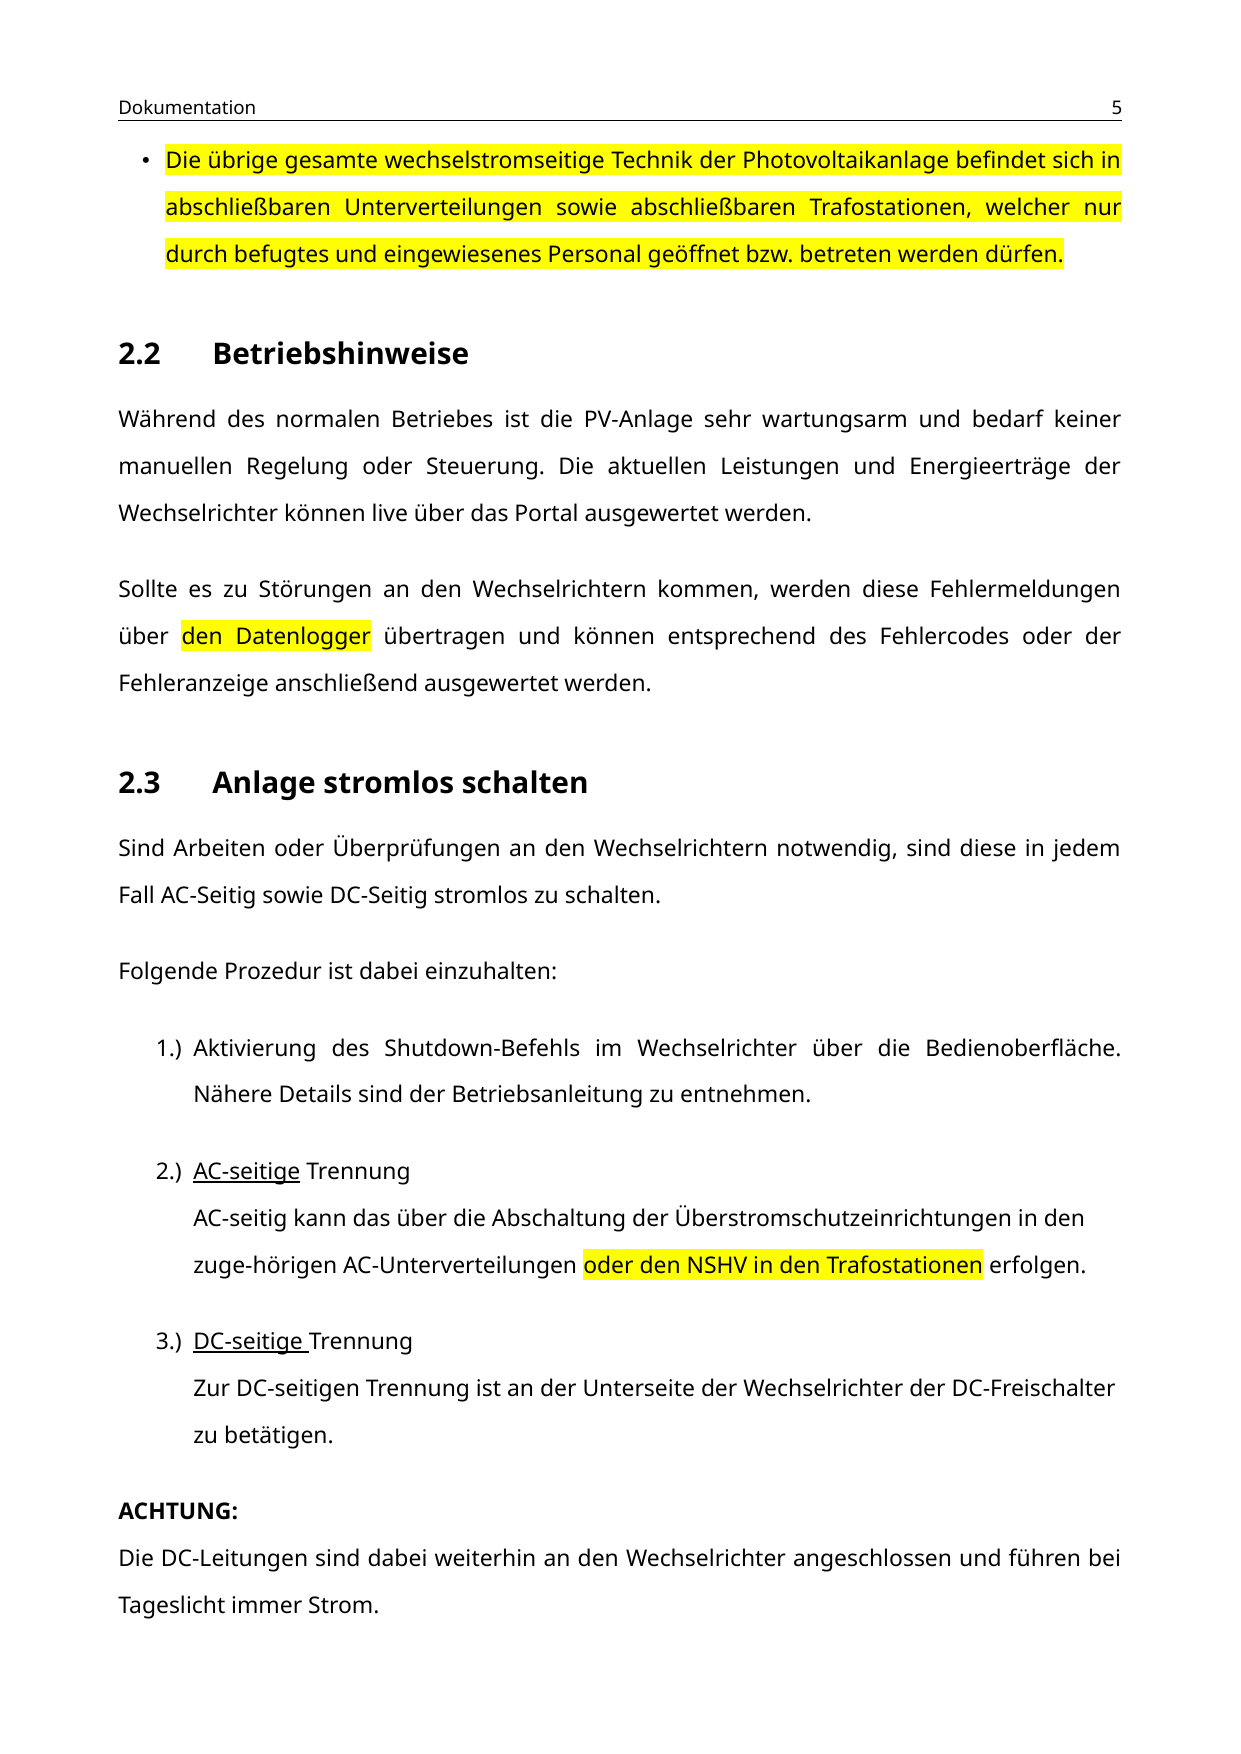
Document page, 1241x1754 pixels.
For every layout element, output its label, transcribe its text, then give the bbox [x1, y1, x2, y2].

list Die übrige gesamte wechselstromseitige Technik der Photovoltaikanlage befindet sich in abschließbaren Unterverteilungen sowie abschließbaren Trafostationen, welcher nur durch befugtes und eingewiesenes Personal geöffnet bzw. betreten werden dürfen. [142, 144, 1122, 269]
text Während des normalen Betriebes ist die PV-Anlage sehr wartungsarm und bedarf keiner manuellen Regelung oder Steuerung. Die aktuellen Leistungen und Energieerträge der Wechselrichter können live über das Portal ausgewertet werden. [118, 403, 1122, 528]
text Sollte es zu Störungen an den Wechselrichtern kommen, werden diese Fehlermeldungen über den Datenlogger übertragen und können entsprechend des Fehlercodes oder der Fehleranzeige anschließend ausgewertet werden. [118, 573, 1122, 698]
subtitle Anlage stromlos schalten [118, 762, 1122, 802]
list Aktivierung des Shutdown-Befehls im Wechselrichter über die Bedienoberfläche. Nähere Details sind der Betriebsanleitung zu entnehmen. [156, 1032, 1122, 1110]
list DC-seitige Trennung Zur DC-seitigen Trennung ist an der Unterseite der Wechselrichter der DC-Freischalter zu betätigen. [156, 1325, 1122, 1450]
subtitle Betriebshinweise [118, 333, 1122, 373]
text ACHTUNG: Die DC-Leitungen sind dabei weiterhin an den Wechselrichter angeschlossen und führen bei Tageslicht immer Strom. [118, 1495, 1122, 1620]
text Sind Arbeiten oder Überprüfungen an den Wechselrichtern notwendig, sind diese in jedem Fall AC-Seitig sowie DC-Seitig stromlos zu schalten. [118, 832, 1122, 910]
text Folgende Prozedur ist dabei einzuhalten: [118, 955, 1122, 986]
list AC-seitige Trennung AC-seitig kann das über die Abschaltung der Überstromschutzeinrichtungen in den zuge-hörigen AC-Unterverteilungen oder den NSHV in den Trafostationen erfolgen. [156, 1155, 1122, 1280]
